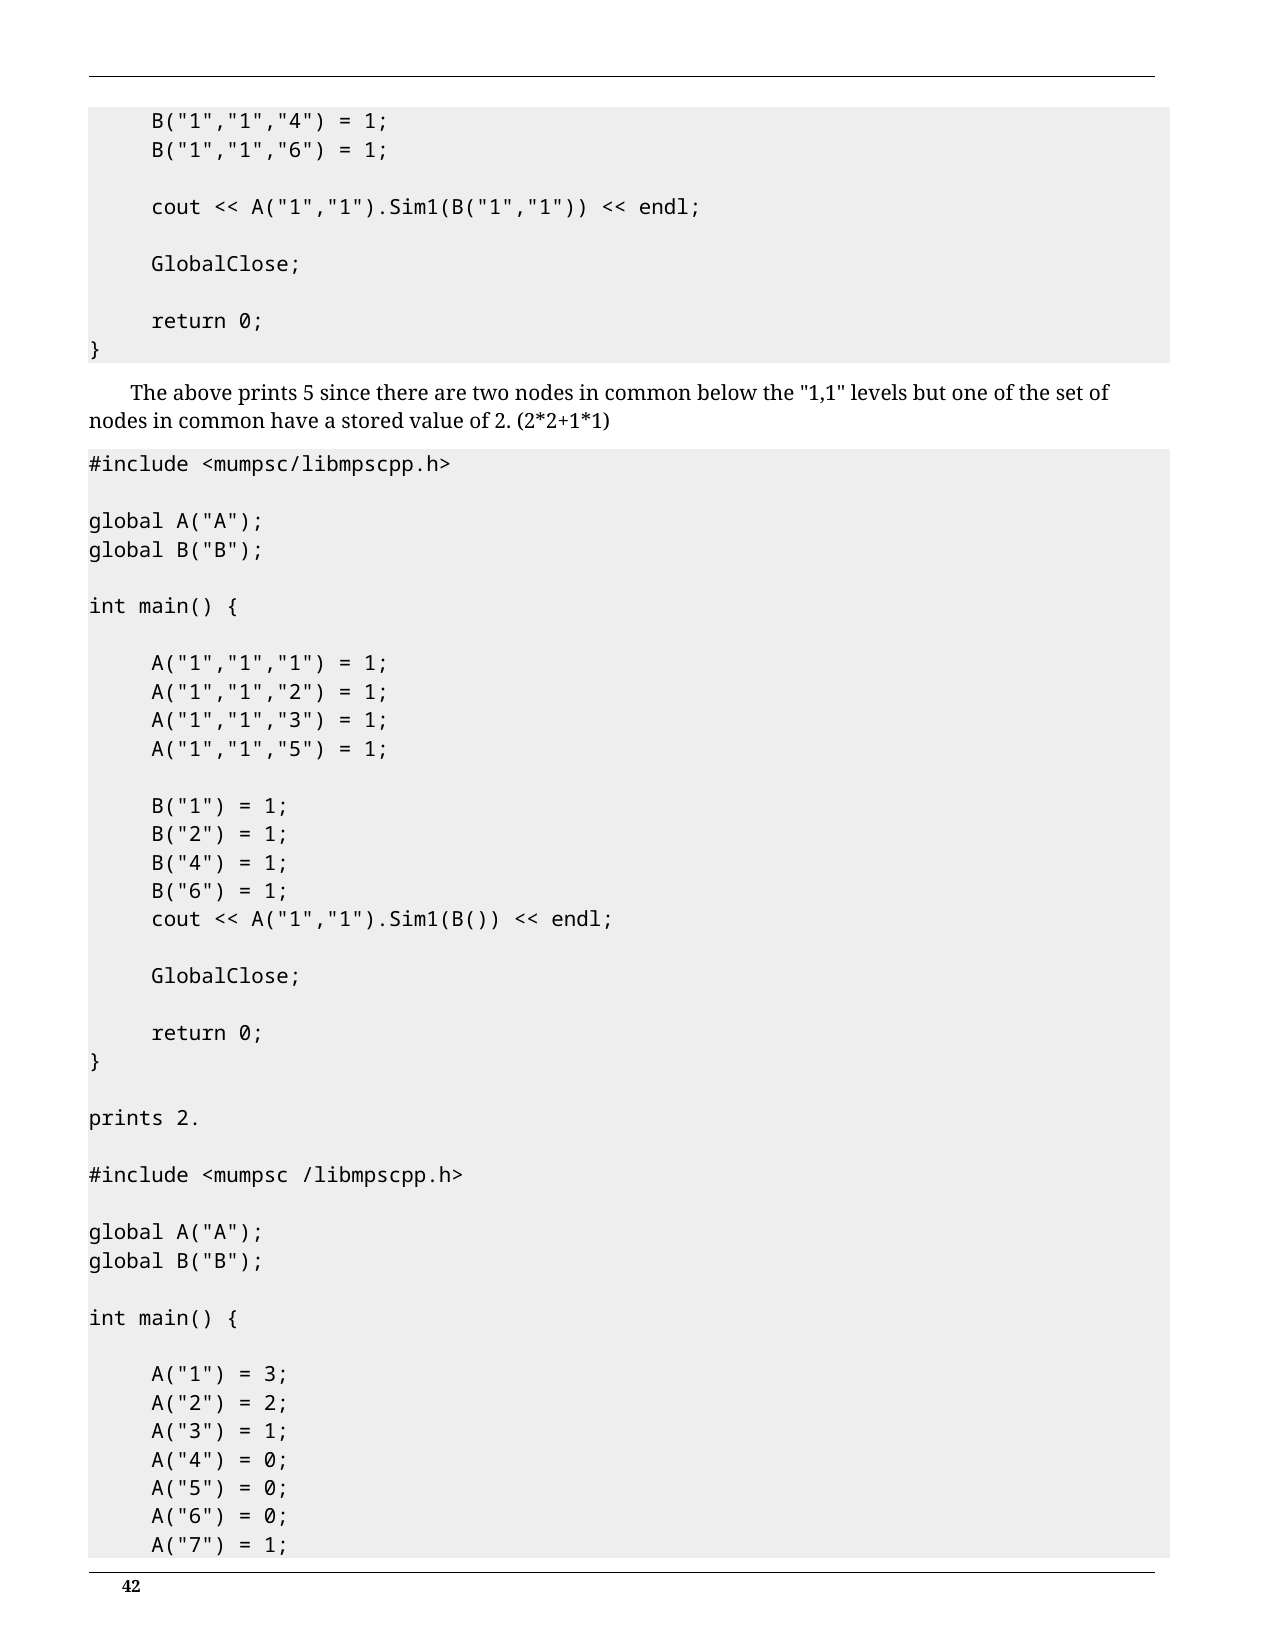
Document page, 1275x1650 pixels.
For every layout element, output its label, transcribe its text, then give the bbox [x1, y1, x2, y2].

text cout << A("1","1").Sim1(B()) << endl; [88, 904, 1170, 933]
text B("1") = 1; [88, 791, 1170, 819]
text global A("A"); [88, 1217, 1170, 1246]
text cout << A("1","1").Sim1(B("1","1")) << endl; [88, 192, 1170, 220]
text int main() { [88, 592, 1170, 620]
text #include <mumpsc/libmpscpp.h> [88, 449, 1170, 478]
text GlobalClose; [88, 249, 1170, 277]
text The above prints 5 since there are two nodes in common below the "1,1" levels but one of the set of nodes in common have a stored value of 2. (2*2+1*1) [88, 378, 1170, 434]
text global B("B"); [88, 1246, 1170, 1274]
text } [88, 1047, 1170, 1075]
text return 0; [88, 1018, 1170, 1047]
text A("3") = 1; [88, 1416, 1170, 1445]
text A("1","1","1") = 1; [88, 648, 1170, 677]
text A("5") = 0; [88, 1473, 1170, 1502]
text B("1","1","4") = 1; [88, 107, 1170, 135]
text A("1") = 3; [88, 1359, 1170, 1388]
text B("1","1","6") = 1; [88, 135, 1170, 163]
text return 0; [88, 306, 1170, 334]
text A("1","1","2") = 1; [88, 677, 1170, 705]
text B("4") = 1; [88, 848, 1170, 876]
text GlobalClose; [88, 961, 1170, 990]
text prints 2. [88, 1103, 1170, 1132]
text global A("A"); [88, 506, 1170, 535]
text B("6") = 1; [88, 876, 1170, 904]
text int main() { [88, 1303, 1170, 1331]
text } [88, 334, 1170, 363]
text A("1","1","3") = 1; [88, 705, 1170, 734]
text A("2") = 2; [88, 1388, 1170, 1416]
text A("6") = 0; [88, 1502, 1170, 1530]
text B("2") = 1; [88, 819, 1170, 848]
text A("4") = 0; [88, 1445, 1170, 1473]
text global B("B"); [88, 535, 1170, 563]
text #include <mumpsc /libmpscpp.h> [88, 1160, 1170, 1189]
text A("1","1","5") = 1; [88, 734, 1170, 762]
text A("7") = 1; [88, 1530, 1170, 1558]
